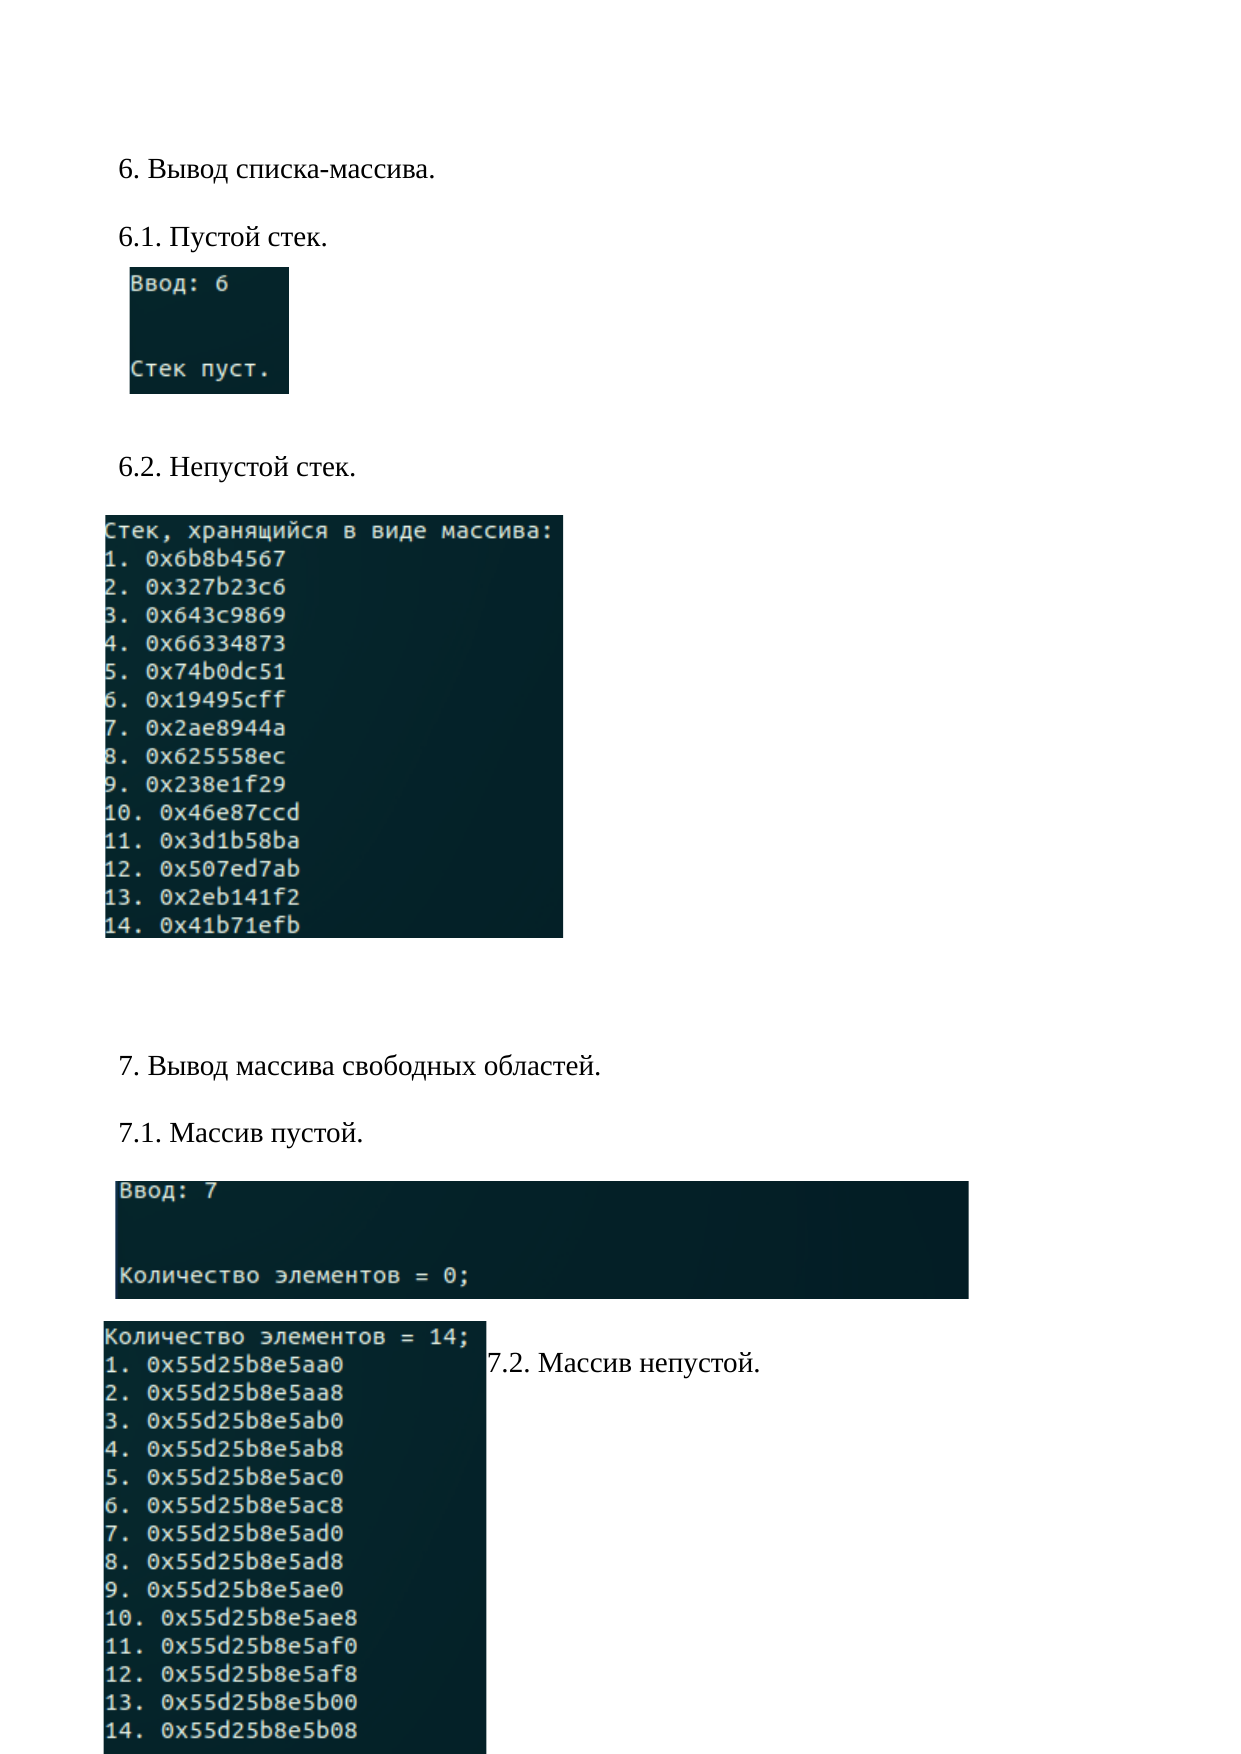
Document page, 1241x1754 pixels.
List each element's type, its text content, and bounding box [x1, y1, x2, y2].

text 6. Вывод списка-массива. [118, 152, 1122, 185]
text 6.2. Непустой стек. [118, 449, 1122, 482]
text 7. Вывод массива свободных областей. [118, 1048, 1122, 1081]
text 7.2. Массив непустой. [487, 1345, 1122, 1378]
text 6.1. Пустой стек. [118, 219, 1122, 252]
text 7.1. Массив пустой. [118, 1115, 1122, 1148]
